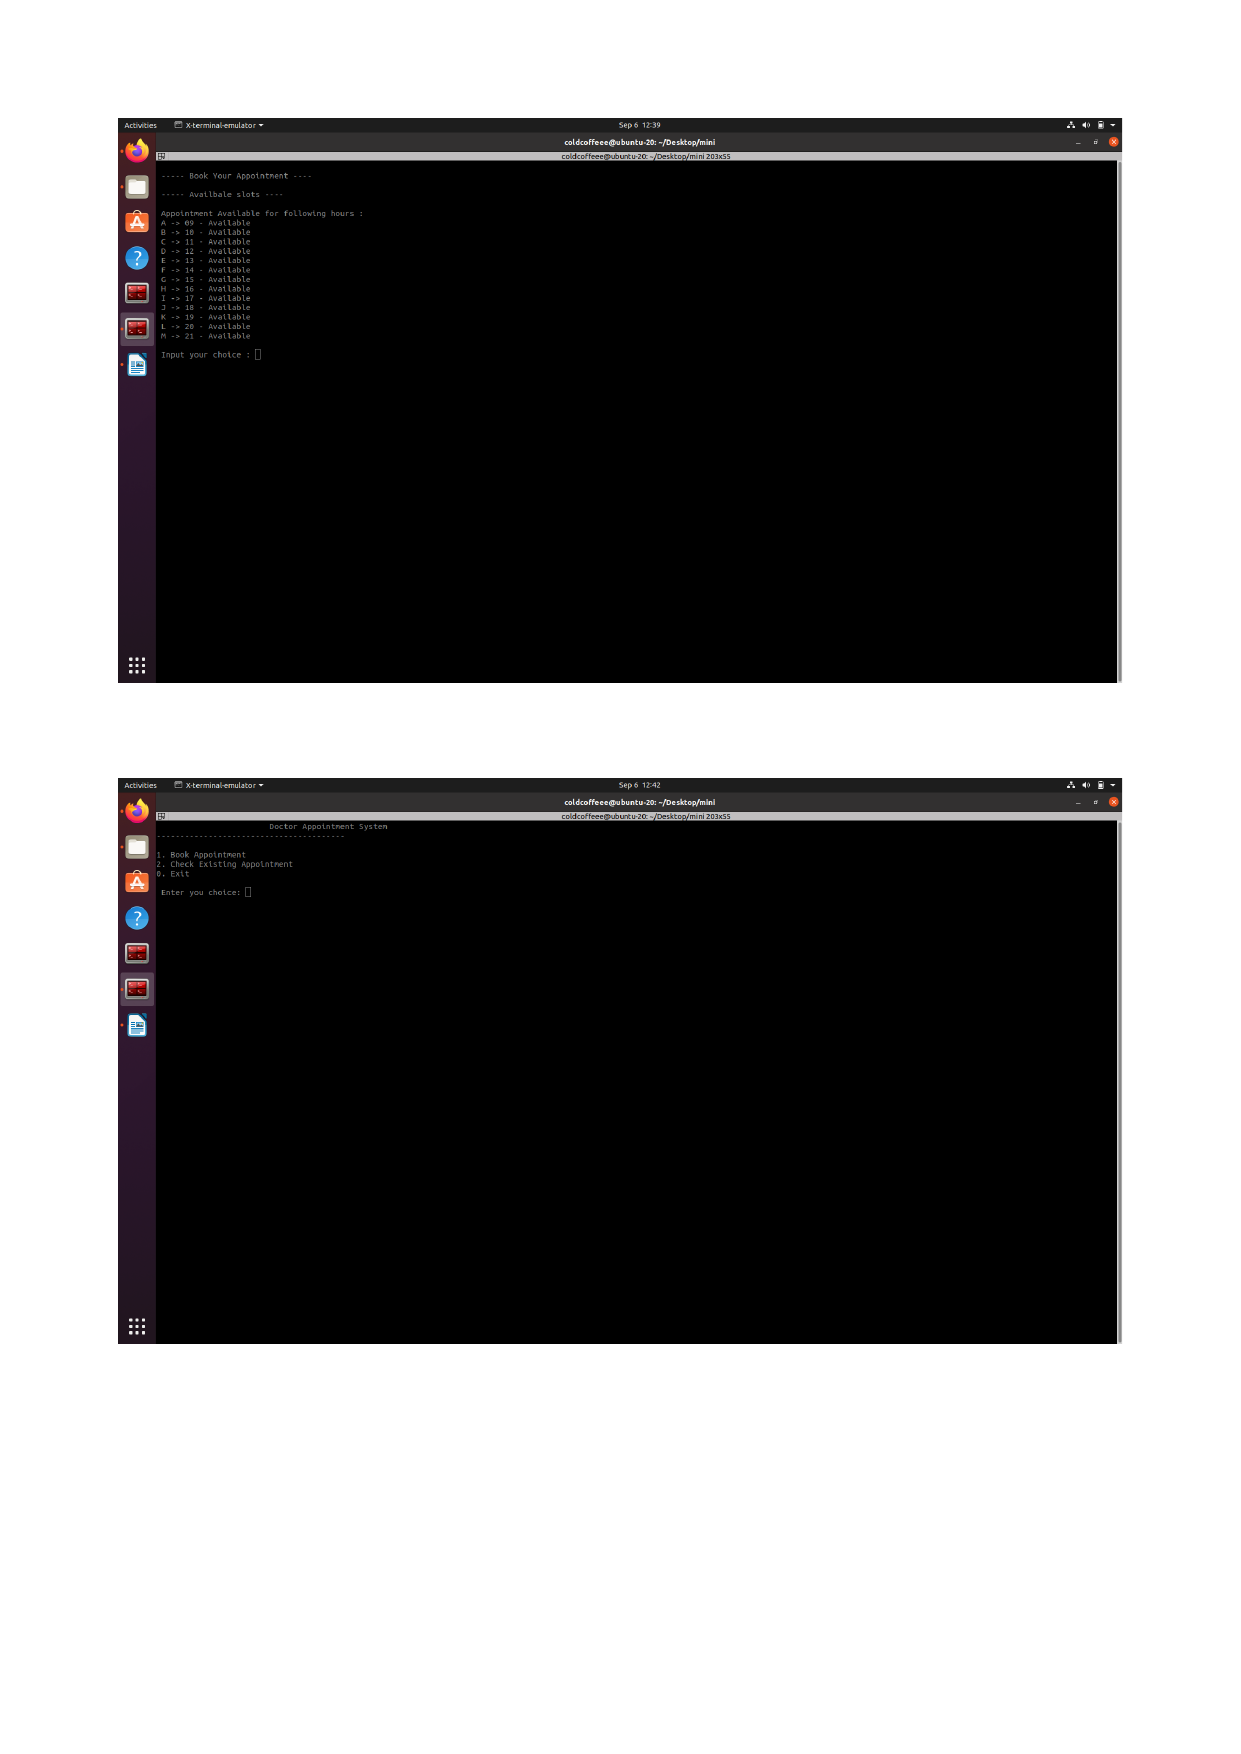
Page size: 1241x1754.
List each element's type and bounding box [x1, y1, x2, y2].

picture [118, 118, 1123, 683]
picture [118, 778, 1123, 1344]
